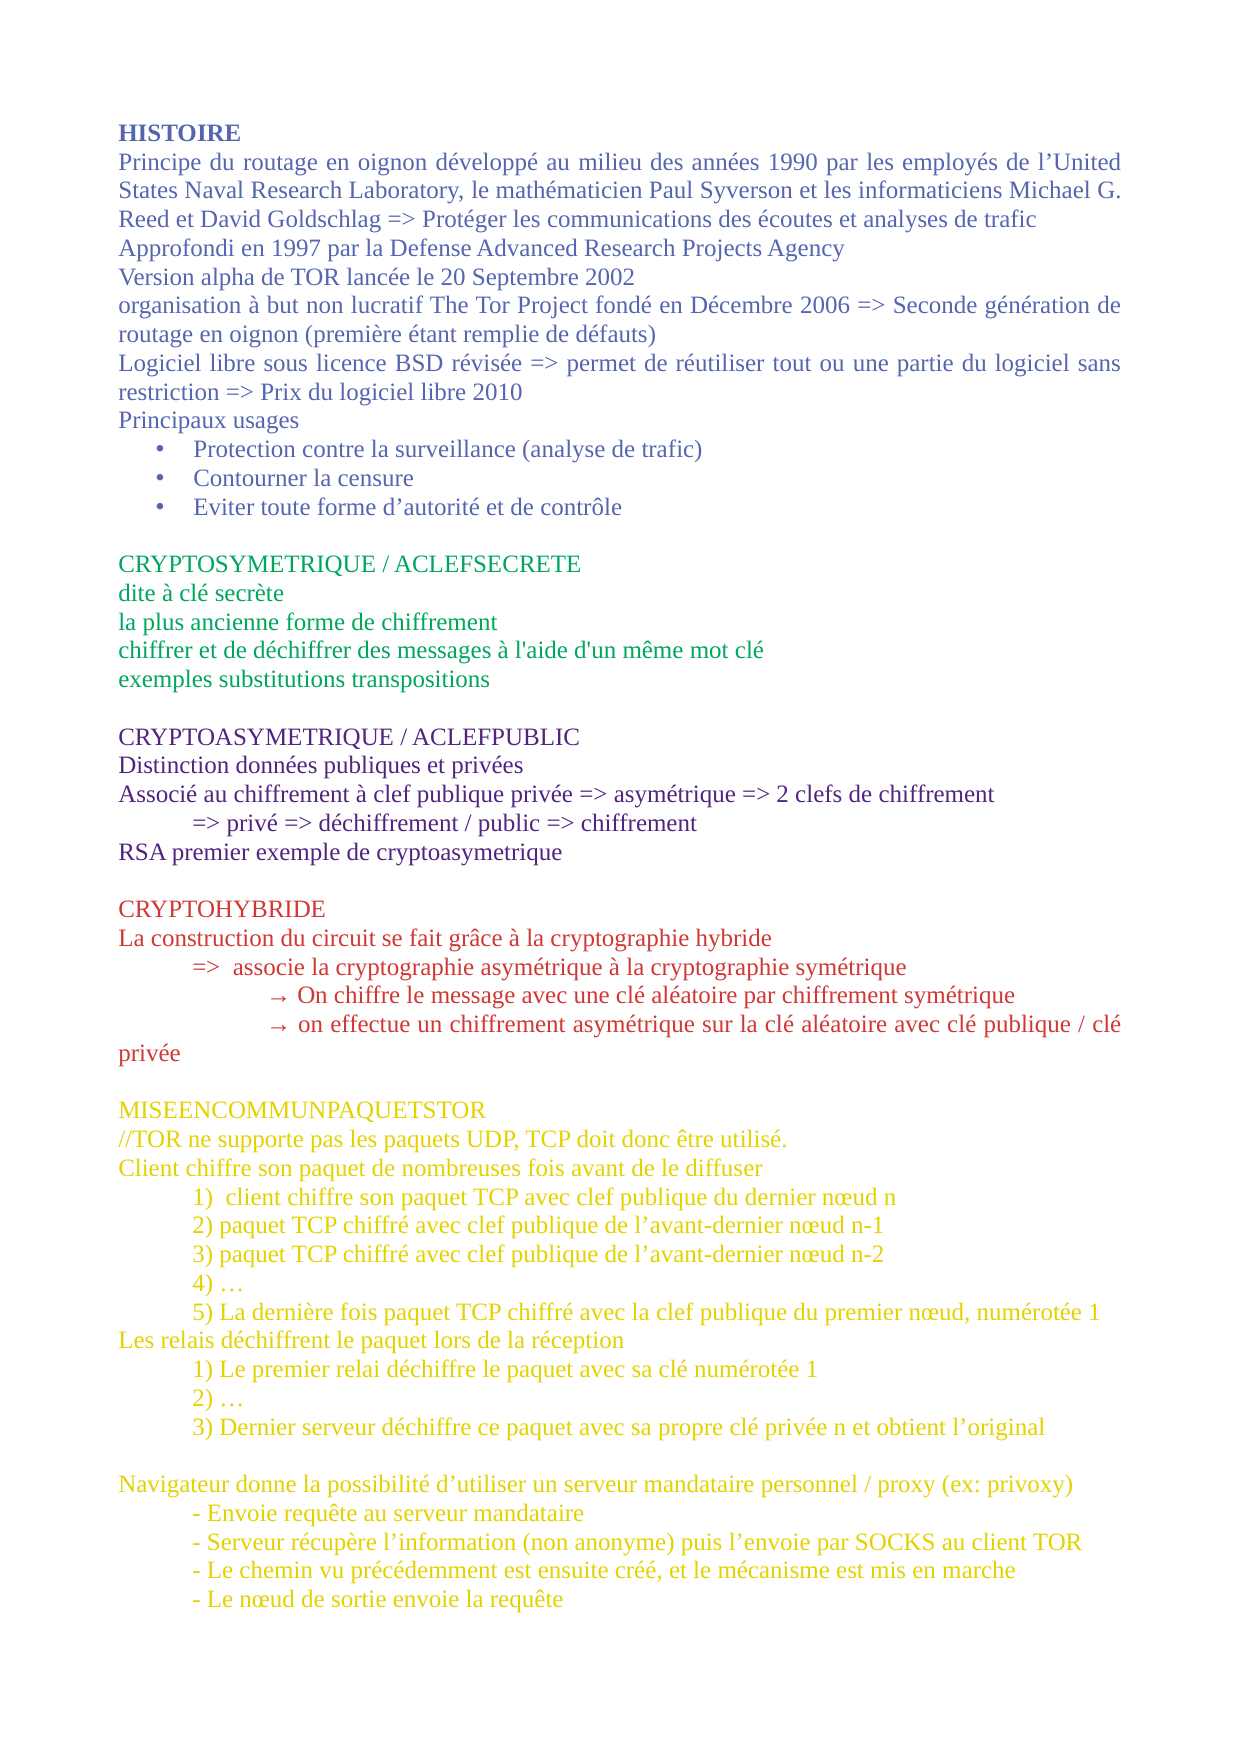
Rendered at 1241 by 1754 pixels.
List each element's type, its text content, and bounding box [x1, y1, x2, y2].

text 3) paquet TCP chiffré avec clef publique de l’avant-dernier nœud n-2 [118, 1239, 1122, 1268]
text la plus ancienne forme de chiffrement [118, 607, 1122, 636]
text //TOR ne supporte pas les paquets UDP, TCP doit donc être utilisé. [118, 1124, 1122, 1153]
text Navigateur donne la possibilité d’utiliser un serveur mandataire personnel / proxy (ex: privoxy) [118, 1469, 1122, 1498]
text Logiciel libre sous licence BSD révisée => permet de réutiliser tout ou une partie du logiciel sans restriction => Prix du logiciel libre 2010 [118, 348, 1122, 406]
text MISEENCOMMUNPAQUETSTOR [118, 1096, 1122, 1124]
text exemples substitutions transpositions [118, 664, 1122, 693]
text CRYPTOSYMETRIQUE / ACLEFSECRETE [118, 549, 1122, 578]
text → On chiffre le message avec une clé aléatoire par chiffrement symétrique [118, 981, 1122, 1009]
text - Envoie requête au serveur mandataire [118, 1498, 1122, 1527]
text => associe la cryptographie asymétrique à la cryptographie symétrique [118, 952, 1122, 981]
text Principe du routage en oignon développé au milieu des années 1990 par les employés de l’United States Naval Research Laboratory, le mathématicien Paul Syverson et les informaticiens Michael G. Reed et David Goldschlag => Protéger les communications des écoutes et analyses de trafic [118, 147, 1122, 233]
text Les relais déchiffrent le paquet lors de la réception [118, 1326, 1122, 1354]
list Contourner la censure [156, 463, 1122, 492]
text CRYPTOHYBRIDE [118, 894, 1122, 923]
text 4) … [118, 1268, 1122, 1297]
text Associé au chiffrement à clef publique privée => asymétrique => 2 clefs de chiffrement [118, 779, 1122, 808]
text HISTOIRE [118, 118, 1122, 147]
text CRYPTOASYMETRIQUE / ACLEFPUBLIC [118, 722, 1122, 751]
text - Le nœud de sortie envoie la requête [118, 1584, 1122, 1613]
text 5) La dernière fois paquet TCP chiffré avec la clef publique du premier nœud, numérotée 1 [118, 1297, 1122, 1326]
text Version alpha de TOR lancée le 20 Septembre 2002 [118, 262, 1122, 291]
text 2) paquet TCP chiffré avec clef publique de l’avant-dernier nœud n-1 [118, 1211, 1122, 1239]
text La construction du circuit se fait grâce à la cryptographie hybride [118, 923, 1122, 952]
text dite à clé secrète [118, 578, 1122, 607]
text - Le chemin vu précédemment est ensuite créé, et le mécanisme est mis en marche [118, 1556, 1122, 1584]
text 1) client chiffre son paquet TCP avec clef publique du dernier nœud n [118, 1182, 1122, 1211]
text 3) Dernier serveur déchiffre ce paquet avec sa propre clé privée n et obtient l’original [118, 1412, 1122, 1441]
text Principaux usages [118, 406, 1122, 434]
text → on effectue un chiffrement asymétrique sur la clé aléatoire avec clé publique / clé privée [118, 1009, 1122, 1067]
text => privé => déchiffrement / public => chiffrement [118, 808, 1122, 837]
text RSA premier exemple de cryptoasymetrique [118, 837, 1122, 866]
text 1) Le premier relai déchiffre le paquet avec sa clé numérotée 1 [118, 1354, 1122, 1383]
list Eviter toute forme d’autorité et de contrôle [156, 492, 1122, 521]
text Approfondi en 1997 par la Defense Advanced Research Projects Agency [118, 233, 1122, 262]
text chiffrer et de déchiffrer des messages à l'aide d'un même mot clé [118, 636, 1122, 664]
list Protection contre la surveillance (analyse de trafic) [156, 434, 1122, 463]
text organisation à but non lucratif The Tor Project fondé en Décembre 2006 => Seconde génération de routage en oignon (première étant remplie de défauts) [118, 291, 1122, 348]
text Distinction données publiques et privées [118, 751, 1122, 779]
text 2) … [118, 1383, 1122, 1412]
text - Serveur récupère l’information (non anonyme) puis l’envoie par SOCKS au client TOR [118, 1527, 1122, 1556]
text Client chiffre son paquet de nombreuses fois avant de le diffuser [118, 1153, 1122, 1182]
